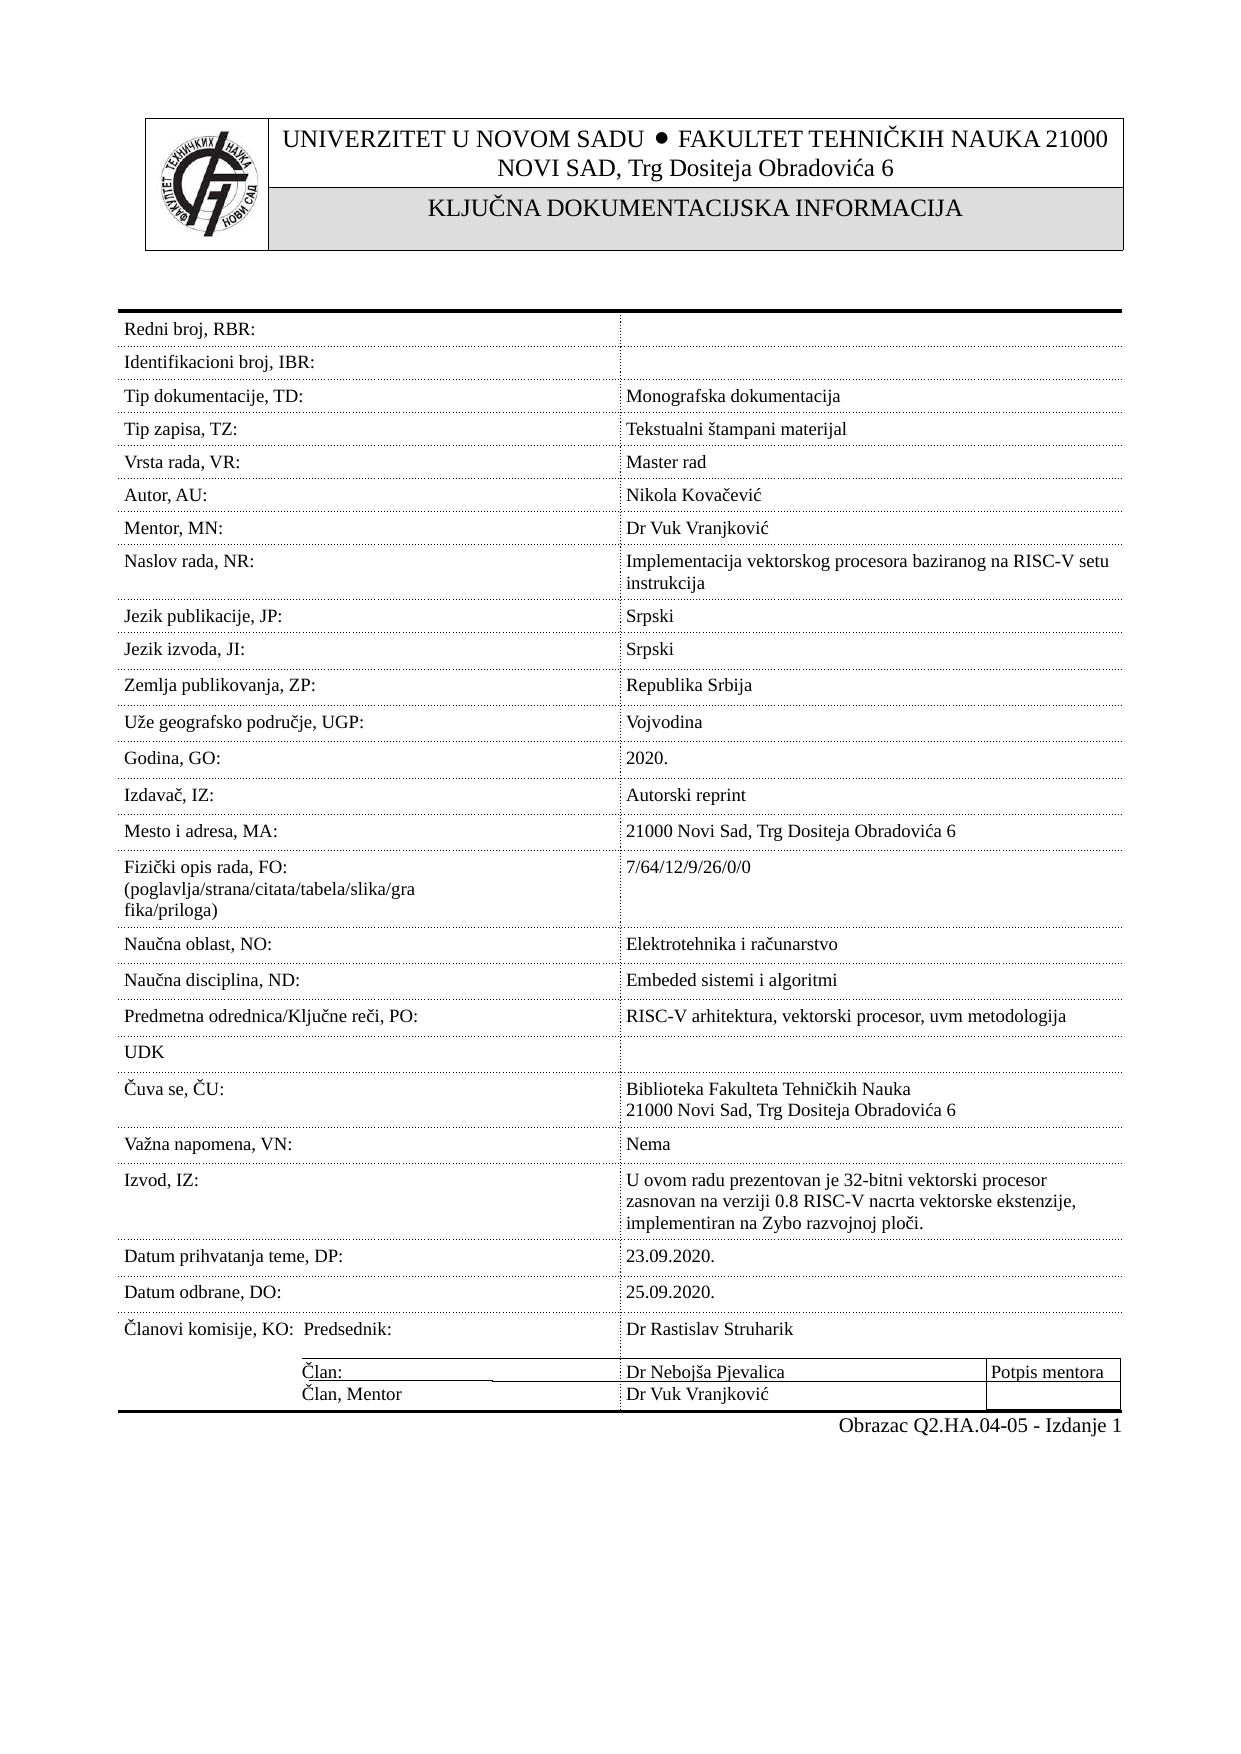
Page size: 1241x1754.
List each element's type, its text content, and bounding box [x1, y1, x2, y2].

table_cell Srpski [620, 632, 1122, 668]
table_cell Dr Vuk Vranjković [620, 511, 1122, 544]
table_cell Članovi komisije, KO: Predsednik: Član: Član, Mentor [118, 1312, 620, 1410]
table_cell Fizički opis rada, FO: (poglavlja/strana/citata/tabela/slika/gra fika/priloga) [118, 850, 620, 927]
table_cell Uže geografsko područje, UGP: [118, 705, 620, 741]
table_cell Implementacija vektorskog procesora baziranog na RISC-V setu instrukcija [620, 544, 1122, 599]
table_cell Izvod, IZ: [118, 1163, 620, 1239]
table_cell 25.09.2020. [620, 1276, 1122, 1312]
table_cell Embeded sistemi i algoritmi [620, 963, 1122, 999]
table_cell 7/64/12/9/26/0/0 [620, 850, 1122, 927]
table_cell RISC-V arhitektura, vektorski procesor, uvm metodologija [620, 999, 1122, 1036]
table_cell 2020. [620, 741, 1122, 778]
table_cell Nikola Kovačević [620, 478, 1122, 511]
table_cell Čuva se, ČU: [118, 1072, 620, 1127]
table_cell Vojvodina [620, 705, 1122, 741]
table_cell Važna napomena, VN: [118, 1127, 620, 1163]
table_cell Dr Rastislav Struharik Dr Nebojša Pjevalica Potpis mentora Dr Vuk Vranjković [620, 1312, 1122, 1410]
table_header [620, 313, 1122, 346]
table_cell Godina, GO: [118, 741, 620, 778]
table_cell 21000 Novi Sad, Trg Dositeja Obradovića 6 [620, 814, 1122, 850]
picture [150, 123, 263, 242]
table_cell Zemlja publikovanja, ZP: [118, 669, 620, 705]
table_cell Datum prihvatanja teme, DP: [118, 1239, 620, 1276]
table_cell Autor, AU: [118, 478, 620, 511]
table_cell Mentor, MN: [118, 511, 620, 544]
table_cell [620, 346, 1122, 379]
table_cell Tekstualni štampani materijal [620, 412, 1122, 445]
table_cell Identifikacioni broj, IBR: [118, 346, 620, 379]
table_header Redni broj, RBR: [118, 313, 620, 346]
table_cell 23.09.2020. [620, 1239, 1122, 1276]
table_cell Srpski [620, 599, 1122, 632]
table_cell Tip zapisa, TZ: [118, 412, 620, 445]
table_cell UDK [118, 1036, 620, 1072]
table_cell Mesto i adresa, МА: [118, 814, 620, 850]
table_cell U ovom radu prezentovan je 32-bitni vektorski procesor zasnovan na verziji 0.8 RISC-V nacrta vektorske ekstenzije, implementiran na Zybo razvojnoj ploči. [620, 1163, 1122, 1239]
table_cell Naučna disciplina, ND: [118, 963, 620, 999]
table_cell Master rad [620, 445, 1122, 478]
table_cell Naslov rada, NR: [118, 544, 620, 599]
table_cell Naučna oblast, NO: [118, 927, 620, 963]
table_cell Tip dokumentacije, TD: [118, 379, 620, 412]
table_cell Jezik publikacije, JP: [118, 599, 620, 632]
text Obrazac Q2.НА.04-05 - Izdanje 1 [118, 1413, 1122, 1437]
table_cell Predmetna odrednica/Ključne reči, PO: [118, 999, 620, 1036]
table_cell Vrsta rada, VR: [118, 445, 620, 478]
table_cell Autorski reprint [620, 778, 1122, 814]
table_cell [620, 1036, 1122, 1072]
table_cell Republika Srbija [620, 669, 1122, 705]
table_cell Izdavač, IZ: [118, 778, 620, 814]
table_cell Elektrotehnika i računarstvo [620, 927, 1122, 963]
table_cell Nema [620, 1127, 1122, 1163]
table_cell Monografska dokumentacija [620, 379, 1122, 412]
table_cell Datum odbrane, DO: [118, 1276, 620, 1312]
table_cell Jezik izvoda, ЈI: [118, 632, 620, 668]
table_cell Biblioteka Fakulteta Tehničkih Nauka 21000 Novi Sad, Trg Dositeja Obradovića 6 [620, 1072, 1122, 1127]
